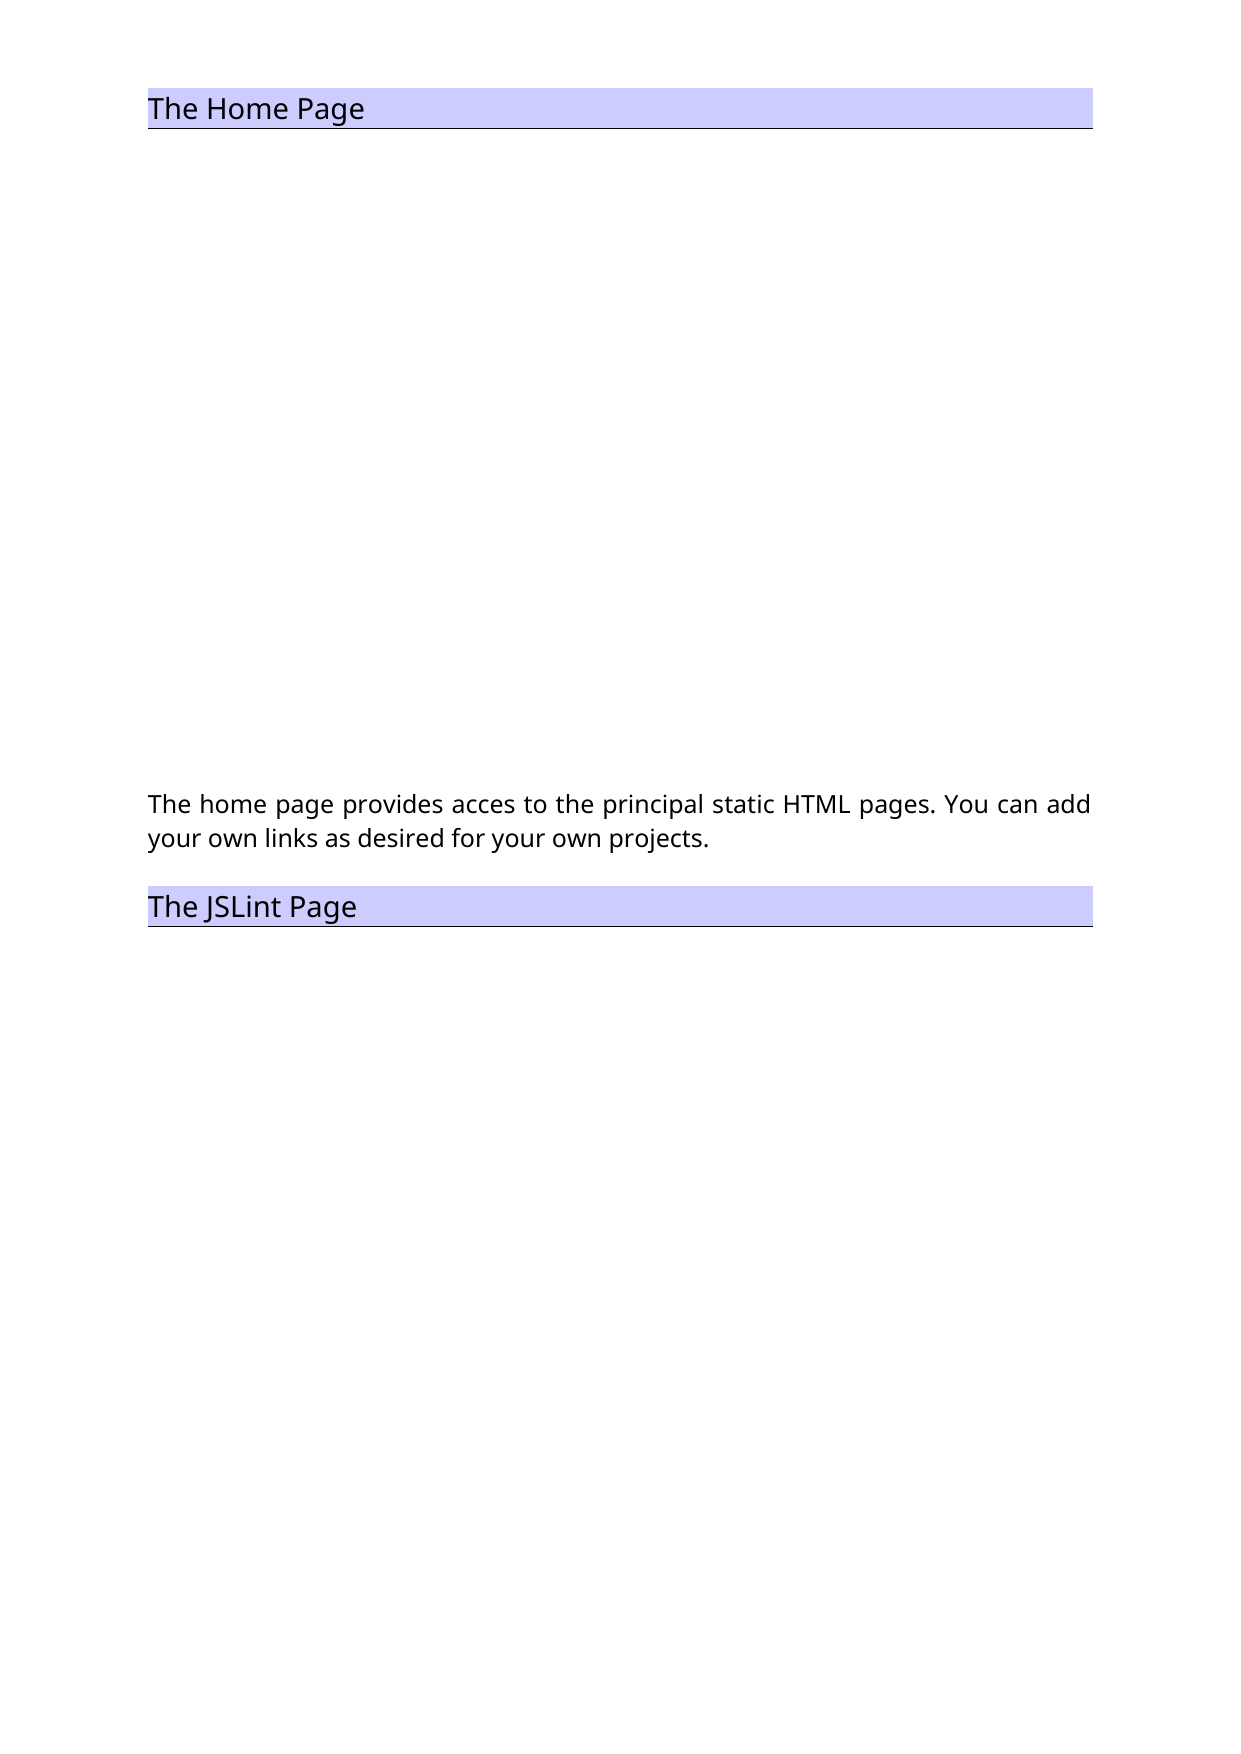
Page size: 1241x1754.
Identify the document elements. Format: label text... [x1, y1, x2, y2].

text The home page provides acces to the principal static HTML pages. You can add your own links as desired for your own projects. [148, 786, 1093, 854]
subtitle The Home Page [148, 88, 1093, 128]
subtitle The JSLint Page [148, 886, 1093, 926]
